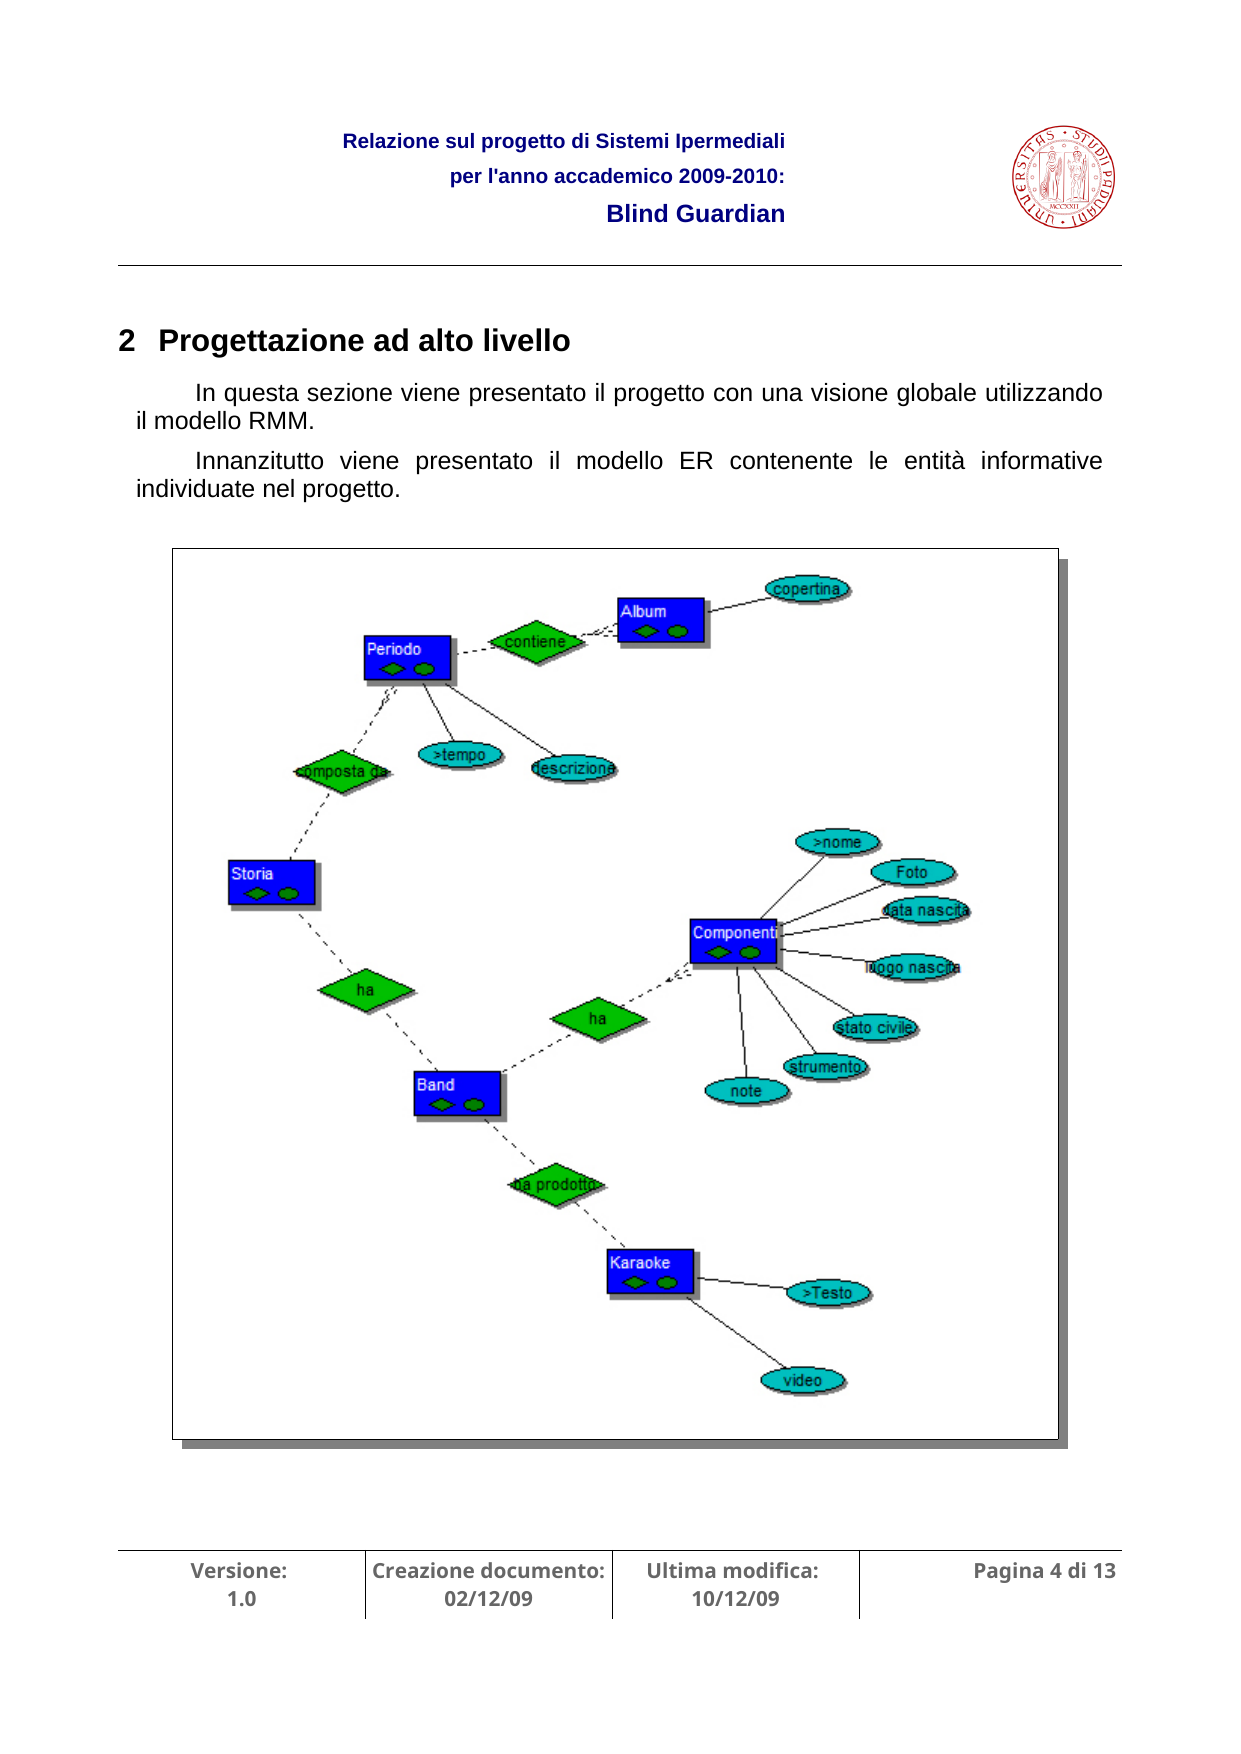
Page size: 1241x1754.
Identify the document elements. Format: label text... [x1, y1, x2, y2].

text In questa sezione viene presentato il progetto con una visione globale utilizzando il modello RMM. [136, 379, 1104, 435]
subtitle Progettazione ad alto livello [118, 323, 1122, 358]
picture [174, 551, 1055, 1436]
picture [1010, 123, 1117, 231]
text Innanzitutto viene presentato il modello ER contenente le entità informative individuate nel progetto. [136, 447, 1104, 503]
